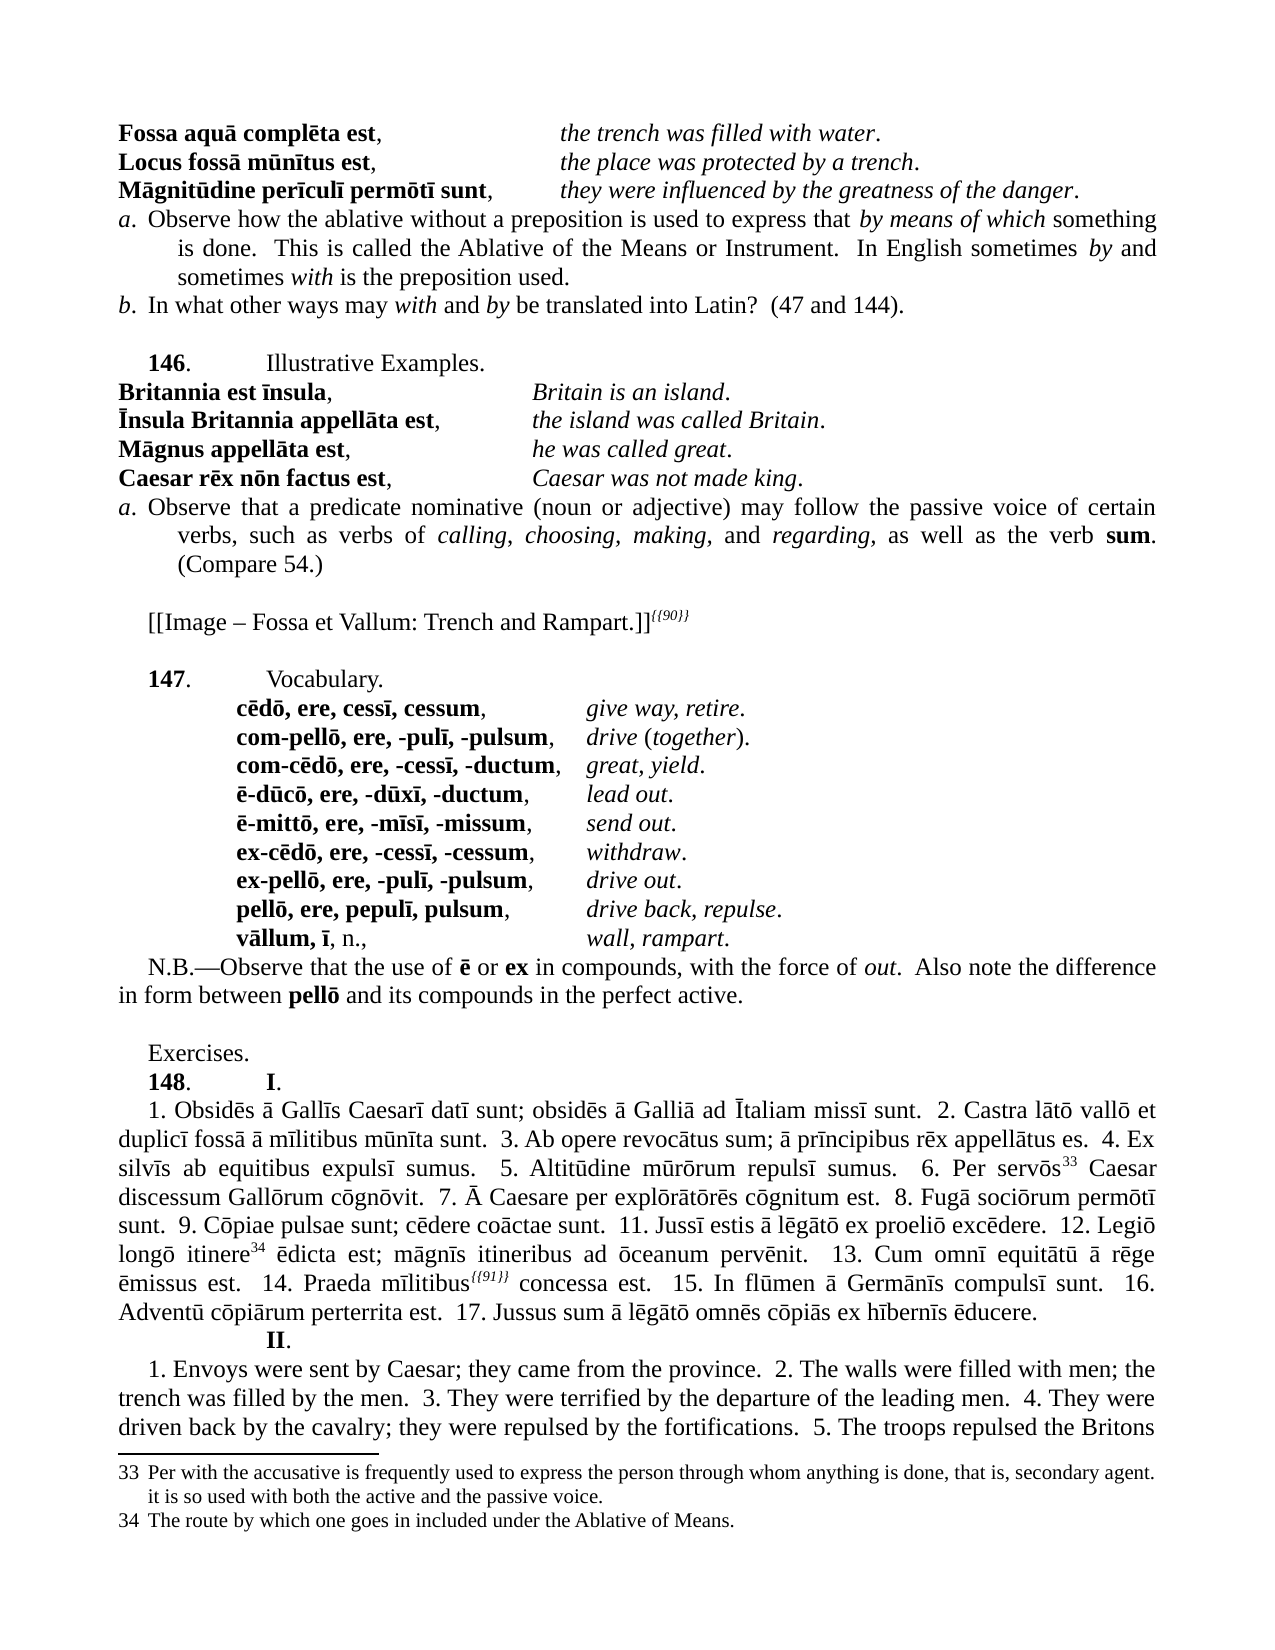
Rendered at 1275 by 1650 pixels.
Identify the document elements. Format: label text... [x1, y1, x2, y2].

text cēdō, ere, cessī, cessum, give way, retire. [236, 693, 1157, 722]
text Īnsula Britannia appellāta est, the island was called Britain. [118, 406, 1157, 434]
text com-cēdō, ere, -cessī, -ductum, great, yield. [236, 751, 1157, 779]
text ex-cēdō, ere, -cessī, -cessum, withdraw. [236, 837, 1157, 866]
text Māgnitūdine perīculī permōtī sunt, they were influenced by the greatness of the danger. [118, 176, 1157, 204]
text Locus fossā mūnītus est, the place was protected by a trench. [118, 147, 1157, 176]
text 148. I. [118, 1067, 1157, 1096]
text 1. Obsidēs ā Gallīs Caesarī datī sunt; obsidēs ā Galliā ad Ītaliam missī sunt. 2. Castra lātō vallō et duplicī fossā ā mīlitibus mūnīta sunt. 3. Ab opere revocātus sum; ā prīncipibus rēx appellātus es. 4. Ex silvīs ab equitibus expulsī sumus. 5. Altitūdine mūrōrum repulsī sumus. 6. Per servōs Caesar discessum Gallōrum cōgnōvit. 7. Ā Caesare per explōrātōrēs cōgnitum est. 8. Fugā sociōrum permōtī sunt. 9. Cōpiae pulsae sunt; cēdere coāctae sunt. 11. Jussī estis ā lēgātō ex proeliō excēdere. 12. Legiō longō itinere ēdicta est; māgnīs itineribus ad ōceanum pervēnit. 13. Cum omnī equitātū ā rēge ēmissus est. 14. Praeda mīlitibus{{91}} concessa est. 15. In flūmen ā Germānīs compulsī sunt. 16. Adventū cōpiārum perterrita est. 17. Jussus sum ā lēgātō omnēs cōpiās ex hībernīs ēducere. [118, 1096, 1157, 1326]
text Exercises. [118, 1038, 1157, 1067]
text ex-pellō, ere, -pulī, -pulsum, drive out. [236, 866, 1157, 894]
text a. Observe how the ablative without a preposition is used to express that by means of which something is done. This is called the Ablative of the Means or Instrument. In English sometimes by and sometimes with is the preposition used. [118, 204, 1157, 291]
text b. In what other ways may with and by be translated into Latin? (47 and 144). [118, 291, 1157, 319]
text Per with the accusative is frequently used to express the person through whom anything is done, that is, secondary agent. it is so used with both the active and the passive voice. [118, 1460, 1157, 1508]
text II. [118, 1326, 1157, 1354]
text vāllum, ī, n., wall, rampart. [236, 923, 1157, 952]
text Britannia est īnsula, Britain is an island. [118, 377, 1157, 406]
text ē-dūcō, ere, -dūxī, -ductum, lead out. [236, 779, 1157, 808]
text Caesar rēx nōn factus est, Caesar was not made king. [118, 463, 1157, 492]
text Fossa aquā complēta est, the trench was filled with water. [118, 118, 1157, 147]
text pellō, ere, pepulī, pulsum, drive back, repulse. [236, 894, 1157, 923]
text N.B.—Observe that the use of ē or ex in compounds, with the force of out. Also note the difference in form between pellō and its compounds in the perfect active. [118, 952, 1157, 1009]
text ē-mittō, ere, -mīsī, -missum, send out. [236, 808, 1157, 837]
text [[Image – Fossa et Vallum: Trench and Rampart.]]{{90}} [118, 607, 1157, 636]
text The route by which one goes in included under the Ablative of Means. [118, 1508, 1157, 1532]
text com-pellō, ere, -pulī, -pulsum, drive (together). [236, 722, 1157, 751]
text a. Observe that a predicate nominative (noun or adjective) may follow the passive voice of certain verbs, such as verbs of calling, choosing, making, and regarding, as well as the verb sum. (Compare 54.) [118, 492, 1157, 578]
text 146. Illustrative Examples. [118, 348, 1157, 377]
text Māgnus appellāta est, he was called great. [118, 434, 1157, 463]
text 147. Vocabulary. [118, 664, 1157, 693]
text 1. Envoys were sent by Caesar; they came from the province. 2. The walls were filled with men; the trench was filled by the men. 3. They were terrified by the departure of the leading men. 4. They were driven back by the cavalry; they were repulsed by the fortifications. 5. The troops repulsed the Britons [118, 1354, 1157, 1441]
